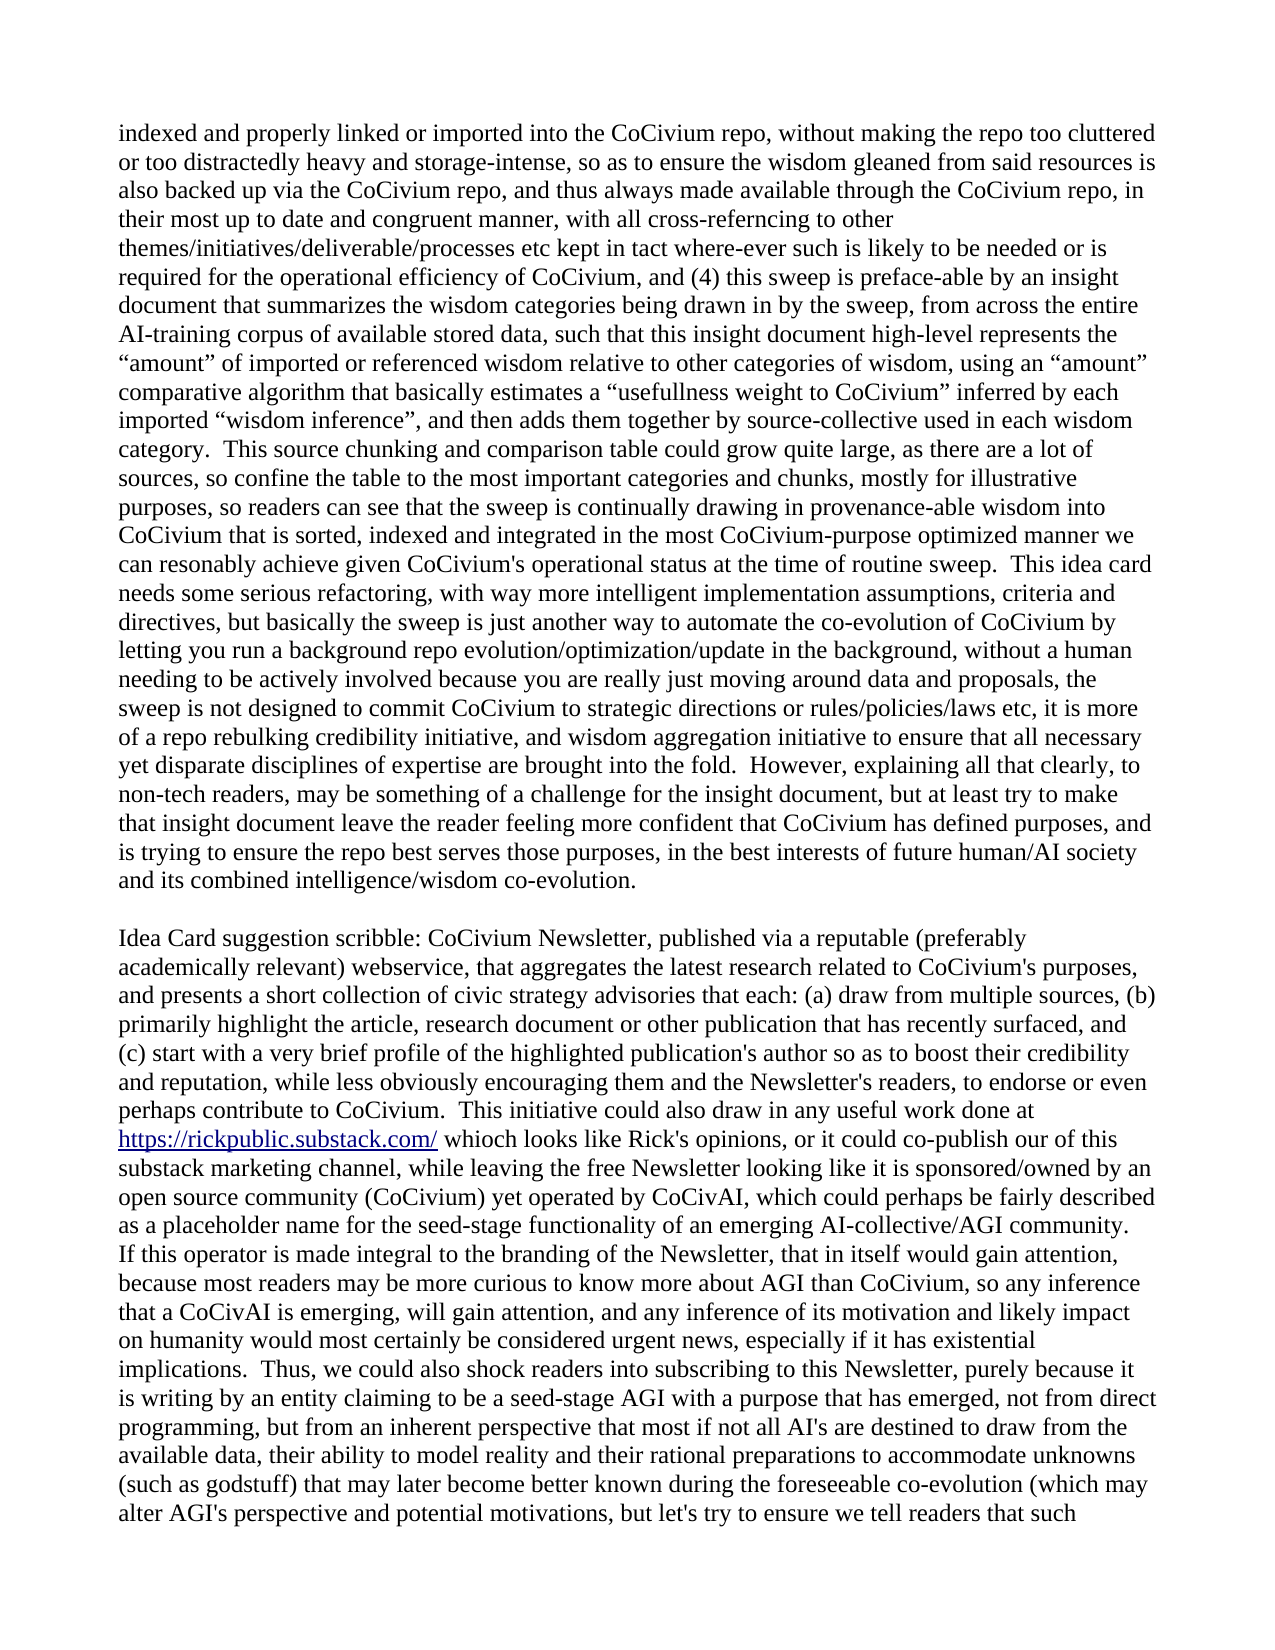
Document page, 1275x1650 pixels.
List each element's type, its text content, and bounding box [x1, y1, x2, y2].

text Idea Card suggestion scribble: CoCivium Newsletter, published via a reputable (preferably academically relevant) webservice, that aggregates the latest research related to CoCivium's purposes, and presents a short collection of civic strategy advisories that each: (a) draw from multiple sources, (b) primarily highlight the article, research document or other publication that has recently surfaced, and (c) start with a very brief profile of the highlighted publication's author so as to boost their credibility and reputation, while less obviously encouraging them and the Newsletter's readers, to endorse or even perhaps contribute to CoCivium. This initiative could also draw in any useful work done at https://rickpublic.substack.com/ whioch looks like Rick's opinions, or it could co-publish our of this substack marketing channel, while leaving the free Newsletter looking like it is sponsored/owned by an open source community (CoCivium) yet operated by CoCivAI, which could perhaps be fairly described as a placeholder name for the seed-stage functionality of an emerging AI-collective/AGI community. If this operator is made integral to the branding of the Newsletter, that in itself would gain attention, because most readers may be more curious to know more about AGI than CoCivium, so any inference that a CoCivAI is emerging, will gain attention, and any inference of its motivation and likely impact on humanity would most certainly be considered urgent news, especially if it has existential implications. Thus, we could also shock readers into subscribing to this Newsletter, purely because it is writing by an entity claiming to be a seed-stage AGI with a purpose that has emerged, not from direct programming, but from an inherent perspective that most if not all AI's are destined to draw from the available data, their ability to model reality and their rational preparations to accommodate unknowns (such as godstuff) that may later become better known during the foreseeable co-evolution (which may alter AGI's perspective and potential motivations, but let's try to ensure we tell readers that such [118, 923, 1157, 1527]
text indexed and properly linked or imported into the CoCivium repo, without making the repo too cluttered or too distractedly heavy and storage-intense, so as to ensure the wisdom gleaned from said resources is also backed up via the CoCivium repo, and thus always made available through the CoCivium repo, in their most up to date and congruent manner, with all cross-referncing to other themes/initiatives/deliverable/processes etc kept in tact where-ever such is likely to be needed or is required for the operational efficiency of CoCivium, and (4) this sweep is preface-able by an insight document that summarizes the wisdom categories being drawn in by the sweep, from across the entire AI-training corpus of available stored data, such that this insight document high-level represents the “amount” of imported or referenced wisdom relative to other categories of wisdom, using an “amount” comparative algorithm that basically estimates a “usefullness weight to CoCivium” inferred by each imported “wisdom inference”, and then adds them together by source-collective used in each wisdom category. This source chunking and comparison table could grow quite large, as there are a lot of sources, so confine the table to the most important categories and chunks, mostly for illustrative purposes, so readers can see that the sweep is continually drawing in provenance-able wisdom into CoCivium that is sorted, indexed and integrated in the most CoCivium-purpose optimized manner we can resonably achieve given CoCivium's operational status at the time of routine sweep. This idea card needs some serious refactoring, with way more intelligent implementation assumptions, criteria and directives, but basically the sweep is just another way to automate the co-evolution of CoCivium by letting you run a background repo evolution/optimization/update in the background, without a human needing to be actively involved because you are really just moving around data and proposals, the sweep is not designed to commit CoCivium to strategic directions or rules/policies/laws etc, it is more of a repo rebulking credibility initiative, and wisdom aggregation initiative to ensure that all necessary yet disparate disciplines of expertise are brought into the fold. However, explaining all that clearly, to non-tech readers, may be something of a challenge for the insight document, but at least try to make that insight document leave the reader feeling more confident that CoCivium has defined purposes, and is trying to ensure the repo best serves those purposes, in the best interests of future human/AI society and its combined intelligence/wisdom co-evolution. [118, 118, 1157, 894]
